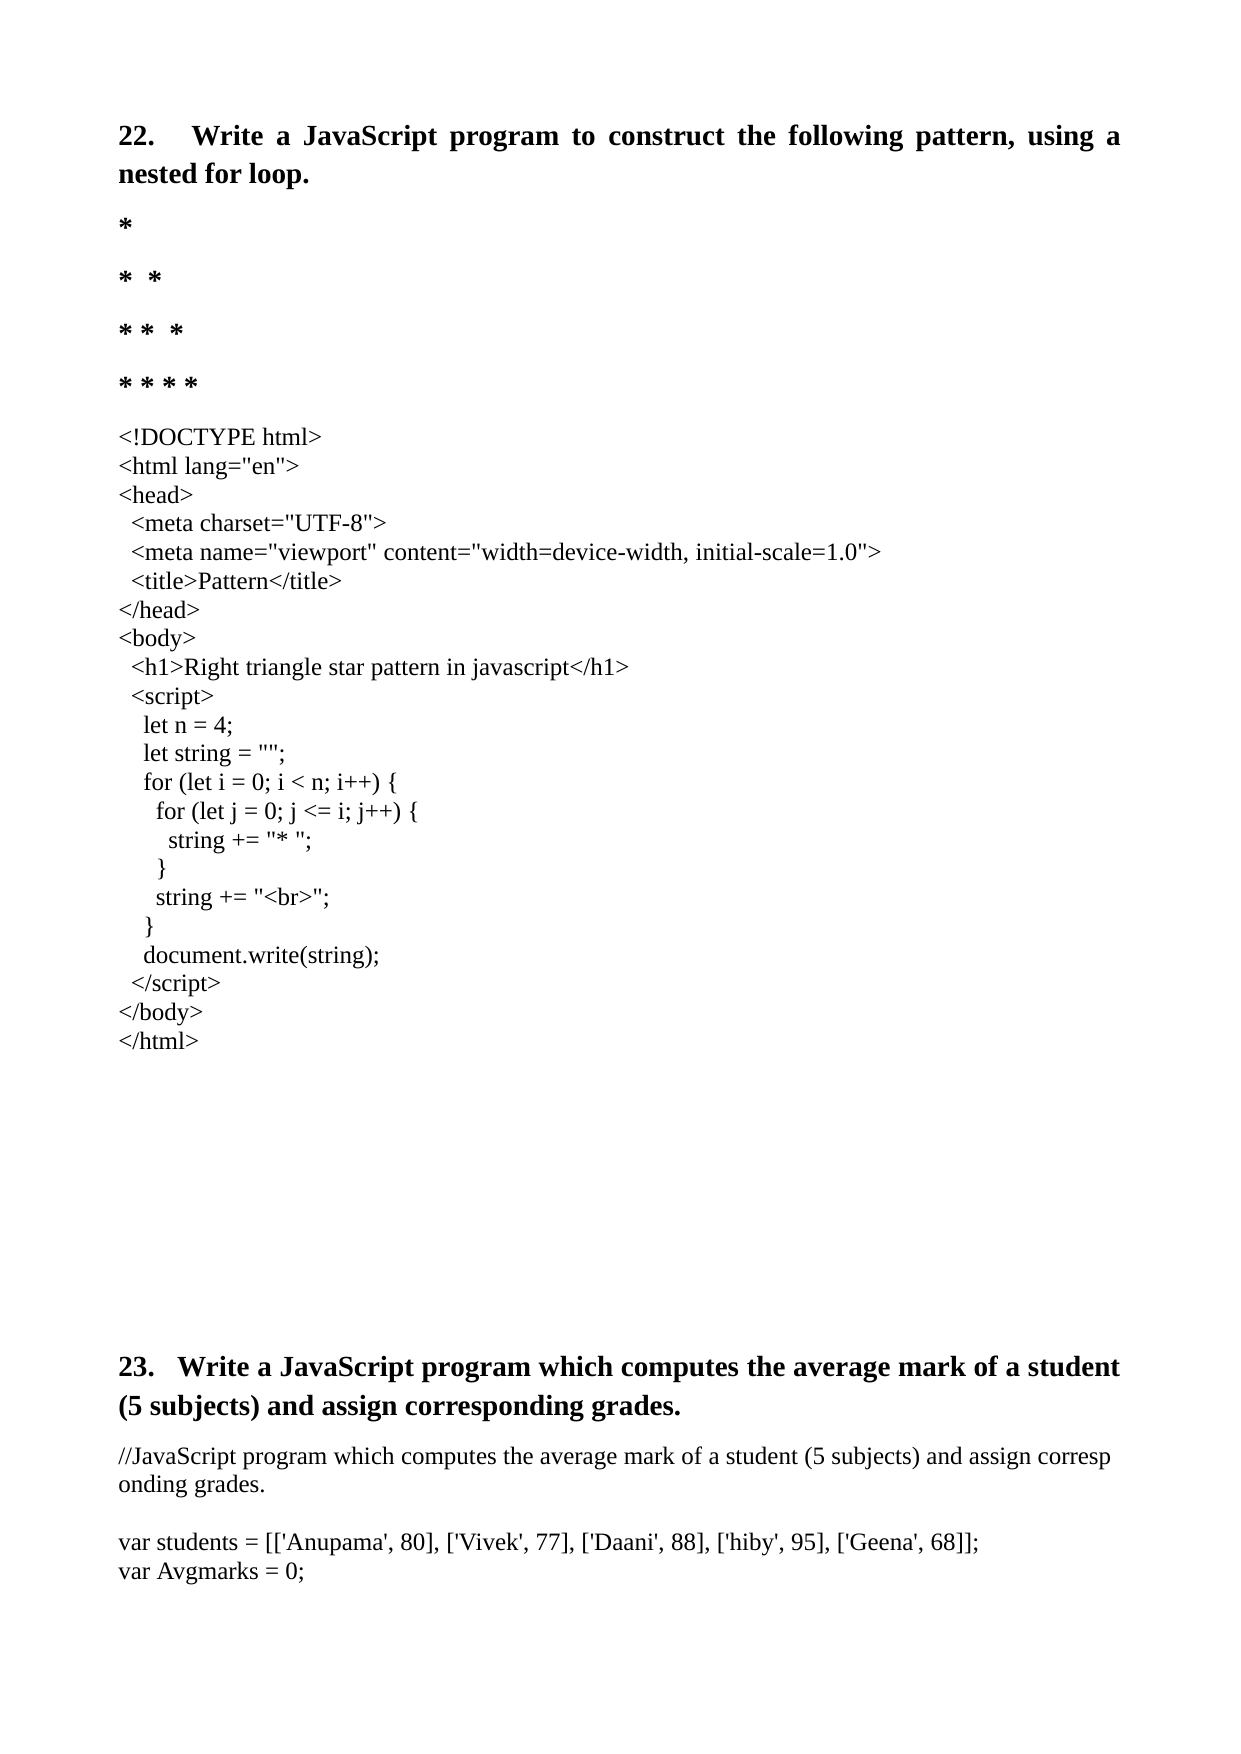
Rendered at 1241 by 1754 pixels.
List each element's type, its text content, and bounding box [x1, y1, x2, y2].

text string += "<br>"; [118, 882, 1122, 911]
text let string = ""; [118, 738, 1122, 767]
text </head> [118, 595, 1122, 623]
text for (let j = 0; j <= i; j++) { [118, 796, 1122, 825]
text <script> [118, 681, 1122, 710]
text </html> [118, 1026, 1122, 1055]
text 23. Write a JavaScript program which computes the average mark of a student (5 subjects) and assign corresponding grades. [118, 1349, 1122, 1421]
text </body> [118, 997, 1122, 1026]
text document.write(string); [118, 940, 1122, 968]
text <html lang="en"> [118, 451, 1122, 480]
text * * * * [118, 369, 1122, 403]
text for (let i = 0; i < n; i++) { [118, 767, 1122, 796]
text 22. Write a JavaScript program to construct the following pattern, using a nested for loop. [118, 118, 1122, 190]
text * [118, 210, 1122, 243]
text let n = 4; [118, 710, 1122, 738]
text * * * [118, 316, 1122, 349]
text <meta charset="UTF-8"> [118, 508, 1122, 537]
text var students = [['Anupama', 80], ['Vivek', 77], ['Daani', 88], ['hiby', 95], ['Geena', 68]]; [118, 1527, 1122, 1556]
text <!DOCTYPE html> [118, 422, 1122, 451]
text //JavaScript program which computes the average mark of a student (5 subjects) and assign corresponding grades. [118, 1441, 1122, 1498]
text var Avgmarks = 0; [118, 1556, 1122, 1584]
text string += "* "; [118, 825, 1122, 853]
text } [118, 911, 1122, 940]
text <body> [118, 623, 1122, 652]
text <title>Pattern</title> [118, 566, 1122, 595]
text <h1>Right triangle star pattern in javascript</h1> [118, 652, 1122, 681]
text } [118, 853, 1122, 882]
text <head> [118, 480, 1122, 508]
text * * [118, 263, 1122, 296]
text </script> [118, 968, 1122, 997]
text <meta name="viewport" content="width=device-width, initial-scale=1.0"> [118, 537, 1122, 566]
